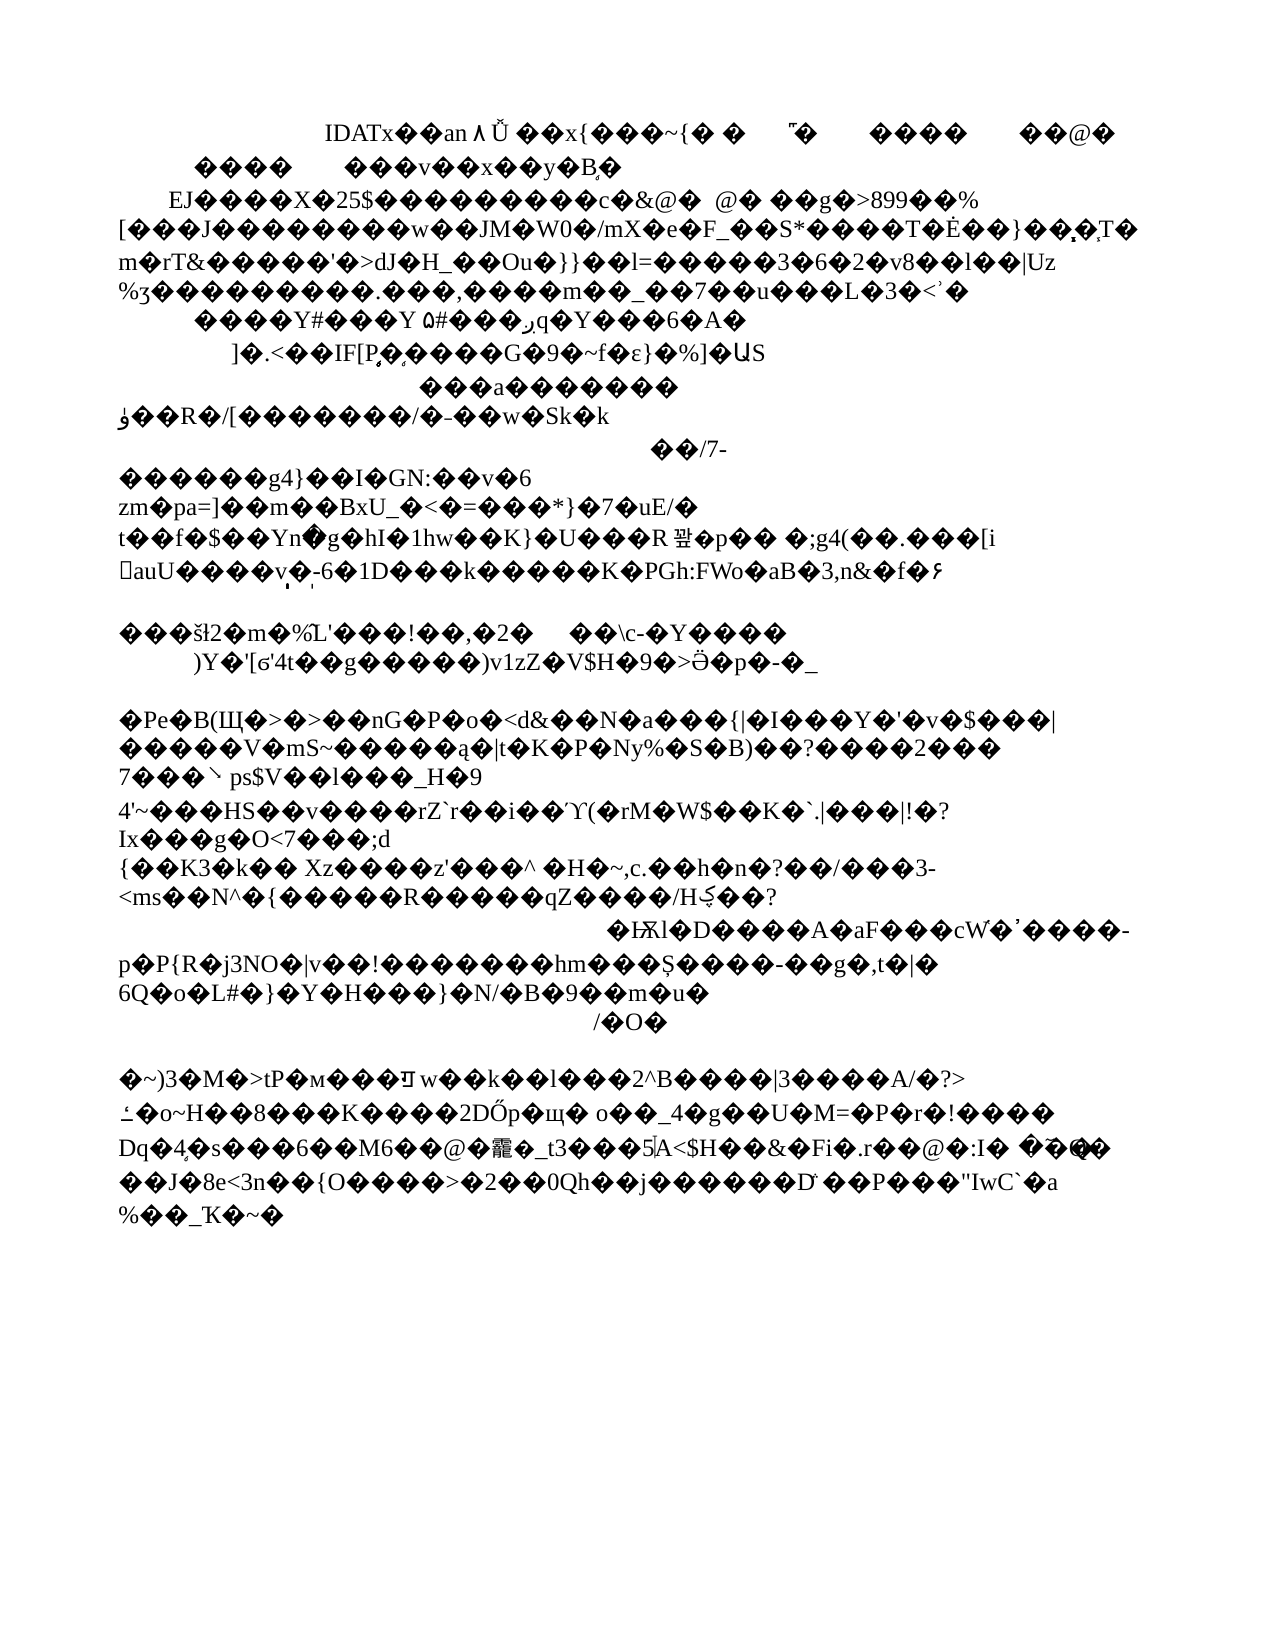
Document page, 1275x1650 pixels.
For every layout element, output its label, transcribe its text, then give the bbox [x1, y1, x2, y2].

text ��/7- [118, 434, 1157, 463]
text 4'~���HS��v����rZ`r��i��ϓ(�rM�W$��K�`.|���|!�?Ix���g�O<7���;d [118, 796, 1157, 853]
text ������g4}��I�GN:��v�6 [118, 463, 1157, 492]
text �~)3�M�>tP�м���ॻw��k��l���2^B����|3����A/�?>ߑ�o~H��8���K����2DŐp�щ� o��_4�g��U�M=�P�r�!���� [118, 1035, 1157, 1131]
text {��K3�k�� Xz����z'���^ �H�~,c.��h�n�?��/���3-<ms��N^�{����͸�R�����qZ����/Hؼ��? [118, 853, 1157, 916]
text ���a��՘�����ۈ��R�/[�������/�˗��w�Sk�k [118, 372, 1157, 434]
text ���šɫ2�m�%̂L'���!��,�2� ��\c-�Y���� )Y�'[ϭ'4t��g�����)v1zZ�V$H�9�>Ӛ�p�-�_ [118, 618, 1157, 676]
text t��f�$��Yn�ּg�hI�1hw��K}�U���R꽢�p�� �;g4(��.���[i޶auU����v�ٖ-6�1D���k�����K�PGh:FWo�aB�3,n&�f�۶ [118, 521, 1157, 590]
text EJ����X�25$���������c�&@� @� ��g�>899��%[���J��������w��JM�W0�/mX�e�F_��S*����T�Ė��}���֧T�m�rT&�����'�>dЈ�H_��Ou�}}��l=�����3�6�2�v8��l��|Uz%ʒ���������.���,����m��_��7��u���L�3�<ʾ� ����Y#���Y۵#���ږq�Y���6�A� [118, 185, 1157, 338]
text �Pe�B(Щ�>�>��nG�P�o�<d&��N�a���{|�I���Y�'�v�$���|�����V�mS~�����ą�|t�K�P�Ny%�S�B)��?����2��� [118, 676, 1157, 762]
text ��J�8e<3n��{O����>�2��0Qh��j������Dۛ ��P���"IwC`�a%��_Ҡ�~� [118, 1167, 1157, 1229]
text IDATx��an۸Ǚ ��x{���~{� � ꜠� ���� ��@� ���� ���v��x��y�Bܴ� [118, 118, 1157, 185]
text �Ѭl�D����A�aF���cW̔�ߴ����-p�P{R�j3NO�|v��!�������hm���Ș����-��g�,t�|� 6Q�o�L#�}�Y�H���}�N/�B�9��m�u� [118, 916, 1157, 1007]
text ]�.<��IF[P�ܴ����G�9�~f�ε}�%]�ԱS [118, 338, 1157, 372]
text zm�pa=]��m��BxU_�<�=���*}�7�uE/� [118, 492, 1157, 521]
text 7���܌ ps$V��l���_H�9 [118, 762, 1157, 796]
text /�O� [118, 1007, 1157, 1035]
text Dq�4ܴ�s���6��M6��@�靇�_t3���5܏A<$H��&�Fi�.r��@�:I� �ٓ�Q� [118, 1131, 1157, 1167]
